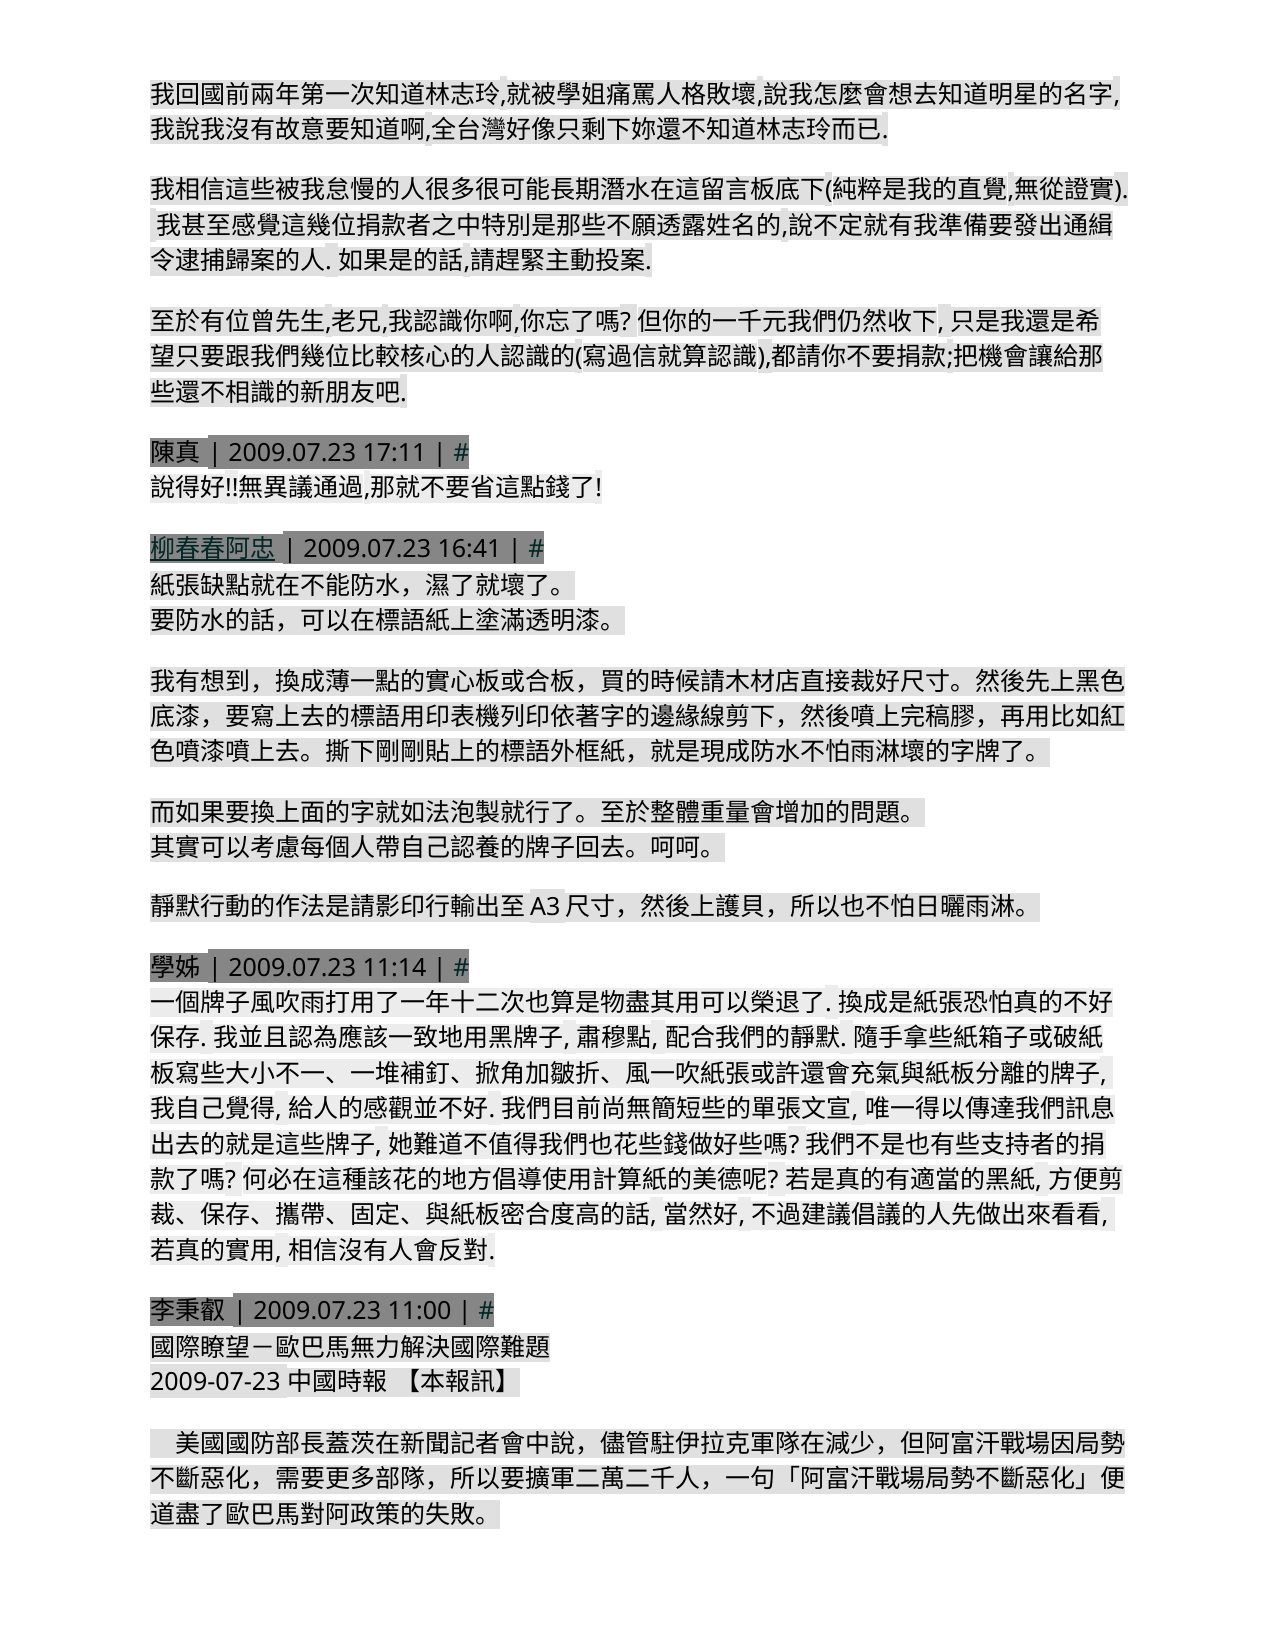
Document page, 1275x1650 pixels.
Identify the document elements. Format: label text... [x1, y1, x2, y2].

text 我相信這些被我怠慢的人很多很可能長期潛水在這留言板底下(純粹是我的直覺,無從證實). 我甚至感覺這幾位捐款者之中特別是那些不願透露姓名的,說不定就有我準備要發出通緝令逮捕歸案的人. 如果是的話,請趕緊主動投案. [150, 171, 1125, 277]
text 我有想到，換成薄一點的實心板或合板，買的時候請木材店直接裁好尺寸。然後先上黑色底漆，要寫上去的標語用印表機列印依著字的邊緣線剪下，然後噴上完稿膠，再用比如紅色噴漆噴上去。撕下剛剛貼上的標語外框紙，就是現成防水不怕雨淋壞的字牌了。 [150, 660, 1125, 767]
text 柳春春阿忠 | 2009.07.23 16:41 | # [150, 529, 1125, 564]
text 說得好!!無異議通過,那就不要省這點錢了! [150, 469, 1125, 504]
text 李秉叡 | 2009.07.23 11:00 | # [150, 1292, 1125, 1327]
text 紙張缺點就在不能防水，濕了就壞了。 要防水的話，可以在標語紙上塗滿透明漆。 [150, 564, 1125, 635]
text 陳真 | 2009.07.23 17:11 | # [150, 433, 1125, 469]
text 至於有位曾先生,老兄,我認識你啊,你忘了嗎? 但你的一千元我們仍然收下, 只是我還是希望只要跟我們幾位比較核心的人認識的(寫過信就算認識),都請你不要捐款;把機會讓給那些還不相識的新朋友吧. [150, 302, 1125, 408]
text 我回國前兩年第一次知道林志玲,就被學姐痛罵人格敗壞,說我怎麼會想去知道明星的名字,我說我沒有故意要知道啊,全台灣好像只剩下妳還不知道林志玲而已. [150, 75, 1125, 146]
text 一個牌子風吹雨打用了一年十二次也算是物盡其用可以榮退了. 換成是紙張恐怕真的不好保存. 我並且認為應該一致地用黑牌子, 肅穆點, 配合我們的靜默. 隨手拿些紙箱子或破紙板寫些大小不一、一堆補釘、掀角加皺折、風一吹紙張或許還會充氣與紙板分離的牌子, 我自己覺得, 給人的感觀並不好. 我們目前尚無簡短些的單張文宣, 唯一得以傳達我們訊息出去的就是這些牌子, 她難道不值得我們也花些錢做好些嗎? 我們不是也有些支持者的捐款了嗎? 何必在這種該花的地方倡導使用計算紙的美德呢? 若是真的有適當的黑紙, 方便剪裁、保存、攜帶、固定、與紙板密合度高的話, 當然好, 不過建議倡議的人先做出來看看, 若真的實用, 相信沒有人會反對. [150, 983, 1125, 1267]
text 學姊 | 2009.07.23 11:14 | # [150, 948, 1125, 983]
text 靜默行動的作法是請影印行輸出至A3尺寸，然後上護貝，所以也不怕日曬雨淋。 [150, 887, 1125, 923]
text 美國國防部長蓋茨在新聞記者會中說，儘管駐伊拉克軍隊在減少，但阿富汗戰場因局勢不斷惡化，需要更多部隊，所以要擴軍二萬二千人，一句「阿富汗戰場局勢不斷惡化」便道盡了歐巴馬對阿政策的失敗。 [150, 1423, 1125, 1529]
text 而如果要換上面的字就如法泡製就行了。至於整體重量會增加的問題。 其實可以考慮每個人帶自己認養的牌子回去。呵呵。 [150, 792, 1125, 862]
text 國際瞭望－歐巴馬無力解決國際難題 2009-07-23 中國時報 【本報訊】 [150, 1327, 1125, 1398]
